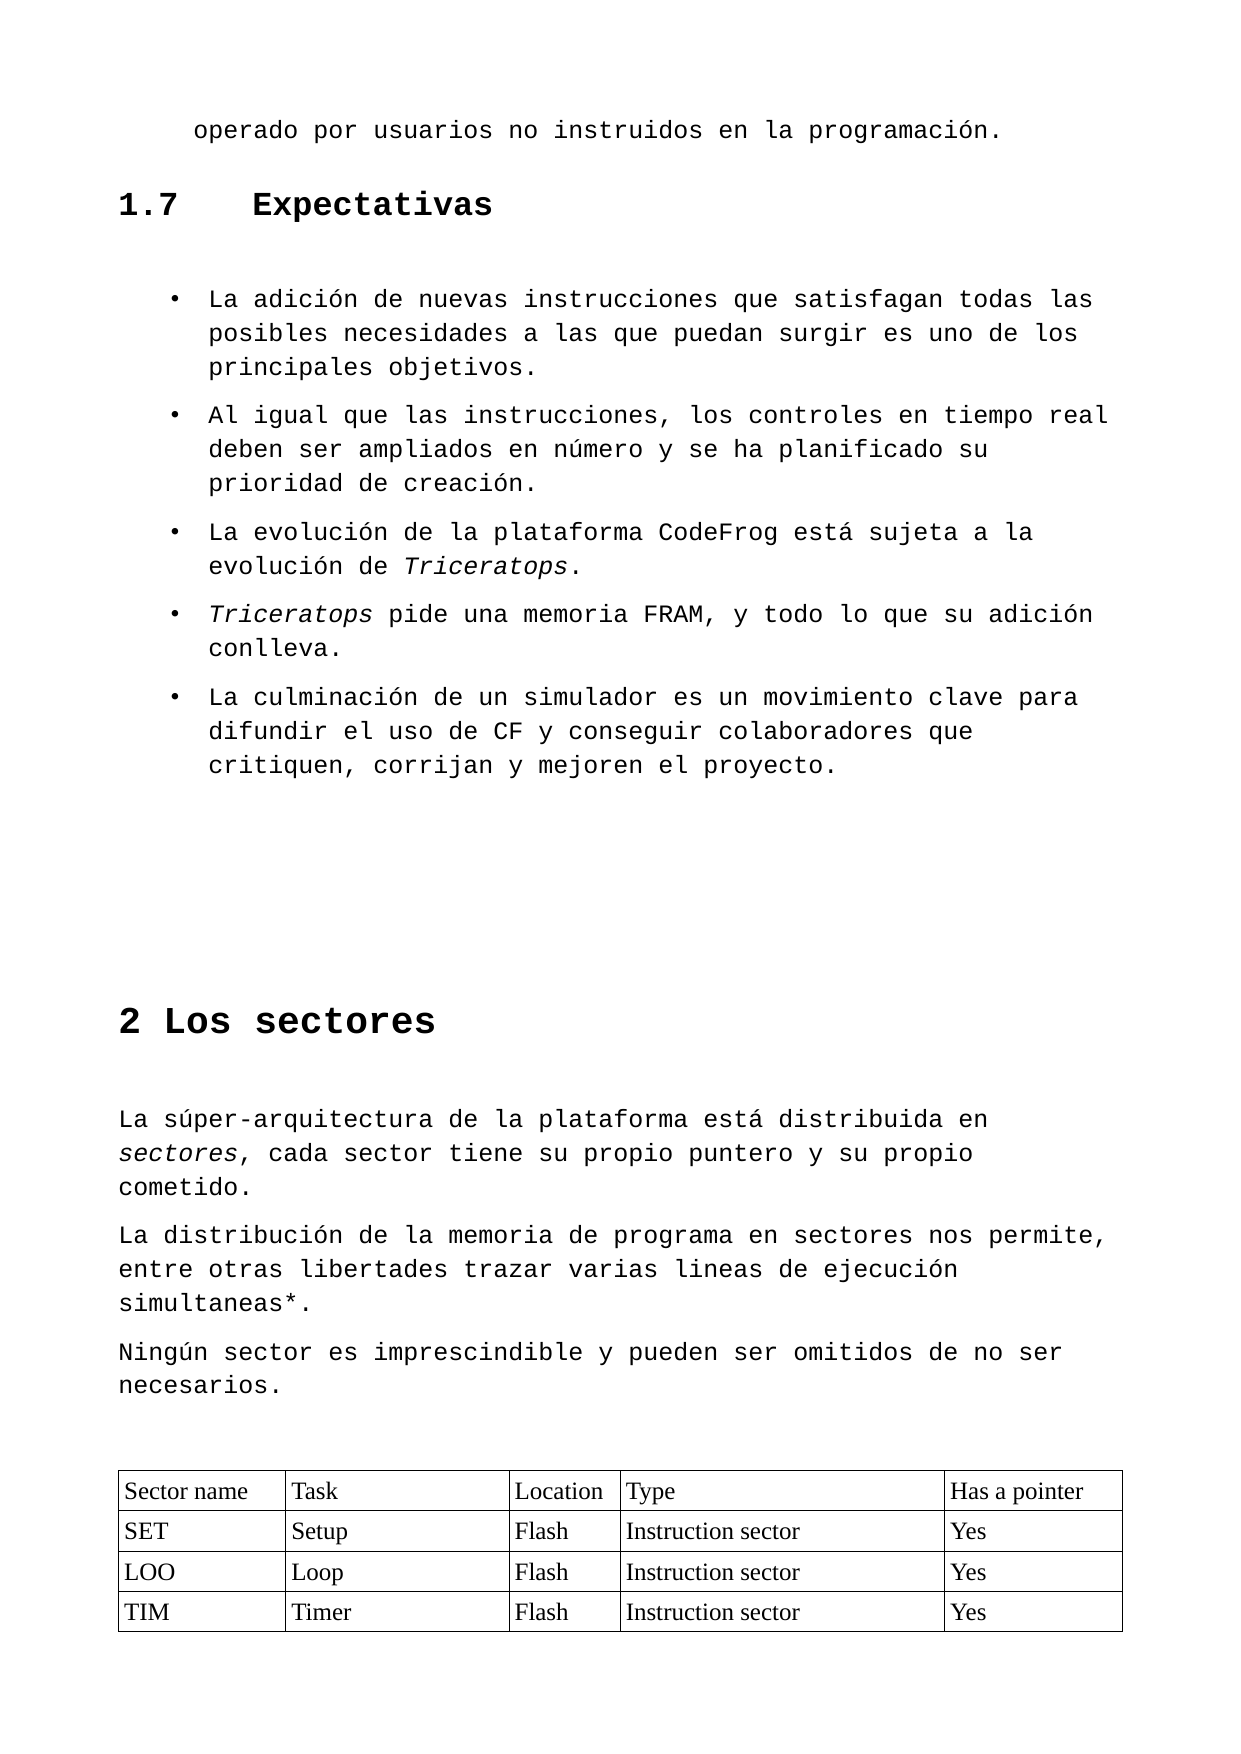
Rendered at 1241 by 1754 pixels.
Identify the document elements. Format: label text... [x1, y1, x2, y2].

table_header Has a pointer [945, 1471, 1122, 1510]
table_header Task [286, 1471, 509, 1510]
list La culminación de un simulador es un movimiento clave para difundir el uso de CF y conseguir colaboradores que critiquen, corrijan y mejoren el proyecto. [171, 684, 1122, 781]
subtitle Expectativas [118, 187, 1122, 226]
table_cell Yes [945, 1511, 1122, 1551]
table_cell Loop [286, 1552, 509, 1591]
text La súper-arquitectura de la plataforma está distribuida en sectores, cada sector tiene su propio puntero y su propio cometido. [118, 1106, 1122, 1202]
list operado por usuarios no instruidos en la programación. [156, 118, 1122, 146]
table_cell SET [119, 1511, 285, 1551]
list Al igual que las instrucciones, los controles en tiempo real deben ser ampliados en número y se ha planificado su prioridad de creación. [171, 403, 1122, 499]
table_cell Yes [945, 1552, 1122, 1591]
table_cell Instruction sector [621, 1511, 944, 1551]
text Ningún sector es imprescindible y pueden ser omitidos de no ser necesarios. [118, 1339, 1122, 1401]
list La adición de nuevas instrucciones que satisfagan todas las posibles necesidades a las que puedan surgir es uno de los principales objetivos. [171, 287, 1122, 383]
table_cell Instruction sector [621, 1592, 944, 1631]
list Triceratops pide una memoria FRAM, y todo lo que su adición conlleva. [171, 602, 1122, 664]
table_cell Flash [510, 1592, 620, 1631]
table_header Location [510, 1471, 620, 1510]
text La distribución de la memoria de programa en sectores nos permite, entre otras libertades trazar varias lineas de ejecución simultaneas*. [118, 1223, 1122, 1319]
table_cell Flash [510, 1511, 620, 1551]
table_cell Timer [286, 1592, 509, 1631]
table_header Type [621, 1471, 944, 1510]
table_cell Setup [286, 1511, 509, 1551]
table_header Sector name [119, 1471, 285, 1510]
subtitle Los sectores [118, 1002, 1122, 1045]
table_cell LOO [119, 1552, 285, 1591]
table_cell Flash [510, 1552, 620, 1591]
table_cell TIM [119, 1592, 285, 1631]
table_cell Yes [945, 1592, 1122, 1631]
list La evolución de la plataforma CodeFrog está sujeta a la evolución de Triceratops. [171, 519, 1122, 582]
table_cell Instruction sector [621, 1552, 944, 1591]
